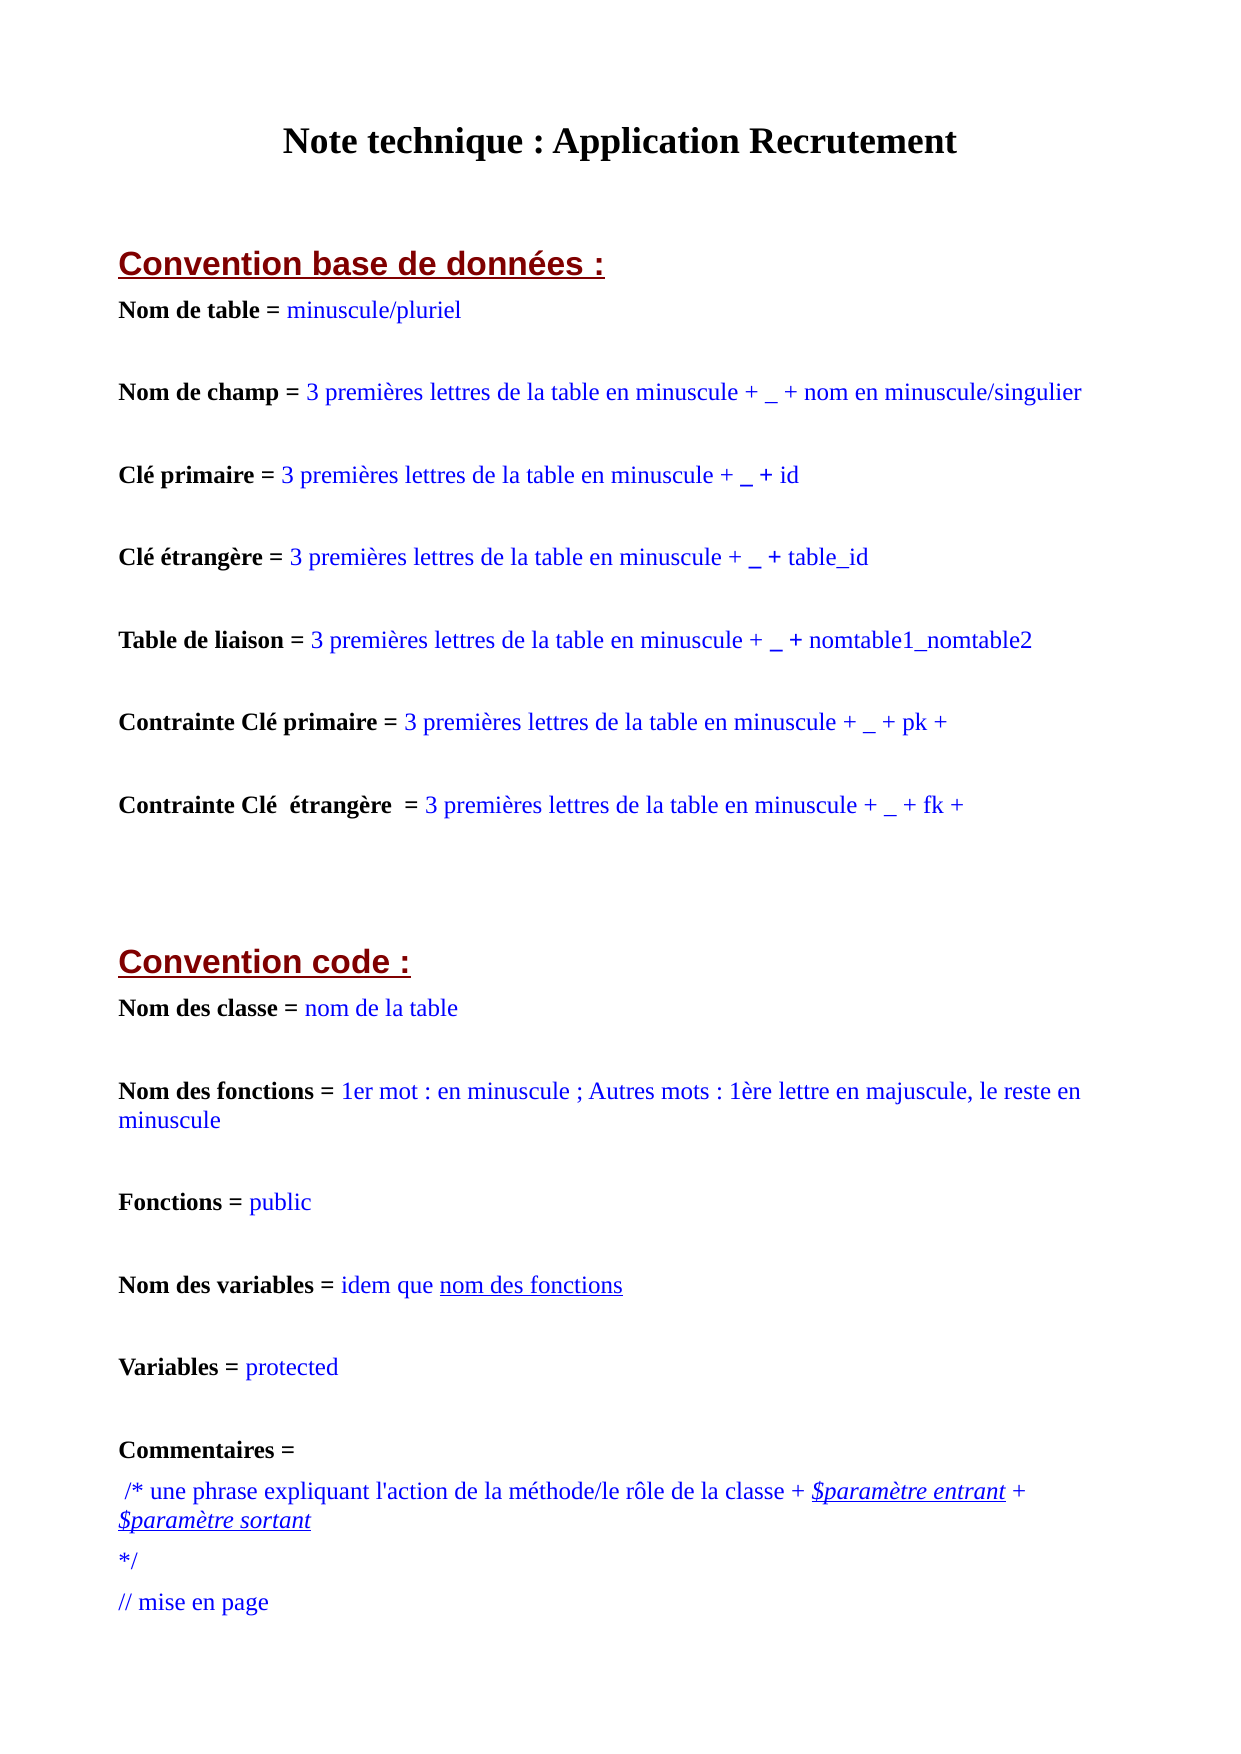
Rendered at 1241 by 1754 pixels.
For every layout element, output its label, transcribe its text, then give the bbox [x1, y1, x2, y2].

text Clé étrangère = 3 premières lettres de la table en minuscule + _ + table_id [118, 542, 1122, 571]
text Nom des classe = nom de la table [118, 993, 1122, 1022]
text Nom de champ = 3 premières lettres de la table en minuscule + _ + nom en minuscule/singulier [118, 377, 1122, 406]
text */ [118, 1546, 1122, 1575]
subtitle Convention code : [118, 942, 1122, 981]
text Contrainte Clé primaire = 3 premières lettres de la table en minuscule + _ + pk + [118, 707, 1122, 736]
text Fonctions = public [118, 1187, 1122, 1216]
text Contrainte Clé étrangère = 3 premières lettres de la table en minuscule + _ + fk + [118, 790, 1122, 819]
text Table de liaison = 3 premières lettres de la table en minuscule + _ + nomtable1_nomtable2 [118, 625, 1122, 654]
subtitle Convention base de données : [118, 244, 1122, 282]
text Commentaires = [118, 1435, 1122, 1463]
text Clé primaire = 3 premières lettres de la table en minuscule + _ + id [118, 460, 1122, 489]
text // mise en page [118, 1587, 1122, 1616]
text Nom des variables = idem que nom des fonctions [118, 1270, 1122, 1298]
text Nom de table = minuscule/pluriel [118, 295, 1122, 324]
text Nom des fonctions = 1er mot : en minuscule ; Autres mots : 1ère lettre en majuscule, le reste en minuscule [118, 1076, 1122, 1133]
text Note technique : Application Recrutement [118, 118, 1122, 161]
text Variables = protected [118, 1352, 1122, 1381]
text /* une phrase expliquant l'action de la méthode/le rôle de la classe + $paramètre entrant + $paramètre sortant [118, 1476, 1122, 1533]
